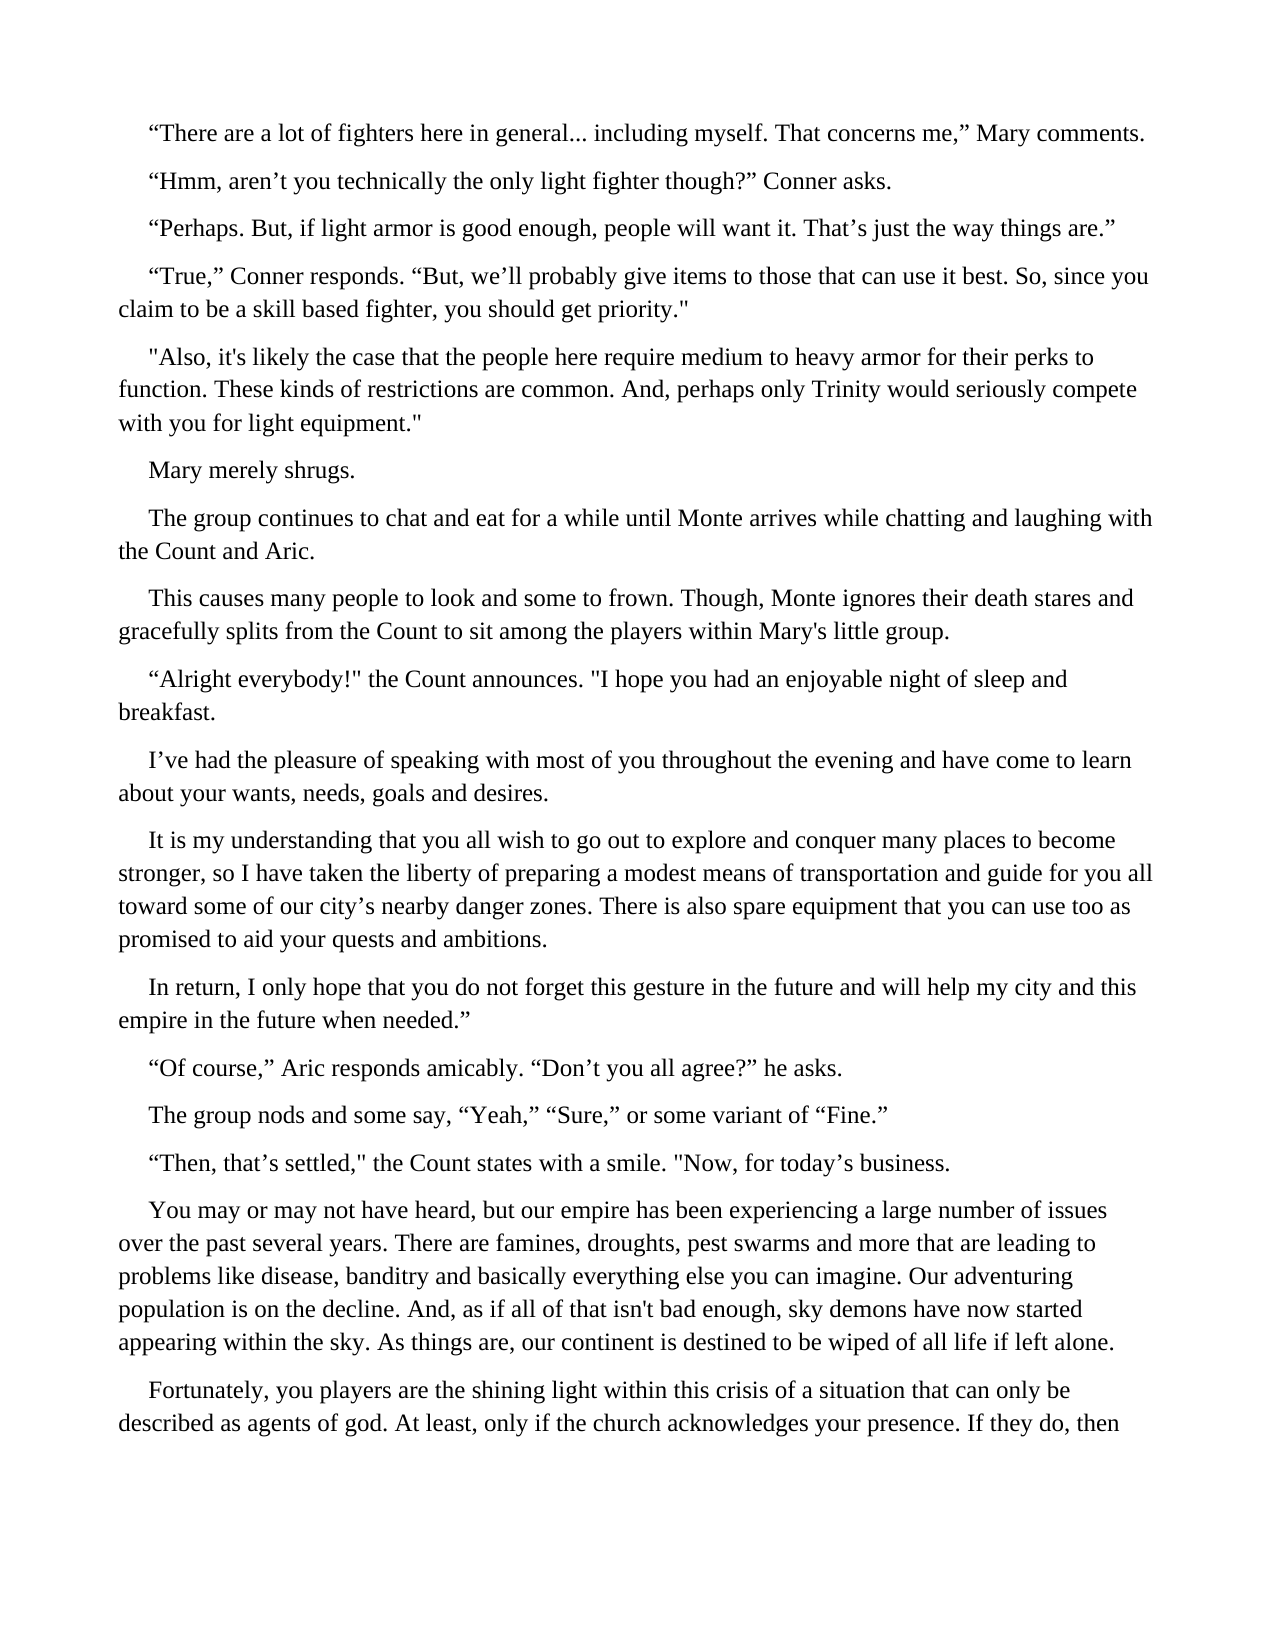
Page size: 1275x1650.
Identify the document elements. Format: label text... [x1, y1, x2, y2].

text The group continues to chat and eat for a while until Monte arrives while chatting and laughing with the Count and Aric. [118, 503, 1157, 564]
text “Then, that’s settled," the Count states with a smile. "Now, for today’s business. [118, 1148, 1157, 1177]
text "Also, it's likely the case that the people here require medium to heavy armor for their perks to function. These kinds of restrictions are common. And, perhaps only Trinity would seriously compete with you for light equipment." [118, 342, 1157, 436]
text “There are a lot of fighters here in general... including myself. That concerns me,” Mary comments. [118, 118, 1157, 147]
text “True,” Conner responds. “But, we’ll probably give items to those that can use it best. So, since you claim to be a skill based fighter, you should get priority." [118, 261, 1157, 323]
text Mary merely shrugs. [118, 455, 1157, 484]
text This causes many people to look and some to frown. Though, Monte ignores their death stares and gracefully splits from the Count to sit among the players within Mary's little group. [118, 583, 1157, 645]
text “Alright everybody!" the Count announces. "I hope you had an enjoyable night of sleep and breakfast. [118, 664, 1157, 726]
text “Hmm, aren’t you technically the only light fighter though?” Conner asks. [118, 166, 1157, 194]
text The group nods and some say, “Yeah,” “Sure,” or some variant of “Fine.” [118, 1100, 1157, 1129]
text I’ve had the pleasure of speaking with most of you throughout the evening and have come to learn about your wants, needs, goals and desires. [118, 745, 1157, 806]
text In return, I only hope that you do not forget this gesture in the future and will help my city and this empire in the future when needed.” [118, 972, 1157, 1034]
text “Perhaps. But, if light armor is good enough, people will want it. That’s just the way things are.” [118, 213, 1157, 242]
text Fortunately, you players are the shining light within this crisis of a situation that can only be described as agents of god. At least, only if the church acknowledges your presence. If they do, then [118, 1375, 1157, 1437]
text It is my understanding that you all wish to go out to explore and conquer many places to become stronger, so I have taken the liberty of preparing a modest means of transportation and guide for you all toward some of our city’s nearby danger zones. There is also spare equipment that you can use too as promised to aid your quests and ambitions. [118, 825, 1157, 953]
text “Of course,” Aric responds amicably. “Don’t you all agree?” he asks. [118, 1053, 1157, 1081]
text You may or may not have heard, but our empire has been experiencing a large number of issues over the past several years. There are famines, droughts, pest swarms and more that are leading to problems like disease, banditry and basically everything else you can imagine. Our adventuring population is on the decline. And, as if all of that isn't bad enough, sky demons have now started appearing within the sky. As things are, our continent is destined to be wiped of all life if left alone. [118, 1195, 1157, 1356]
